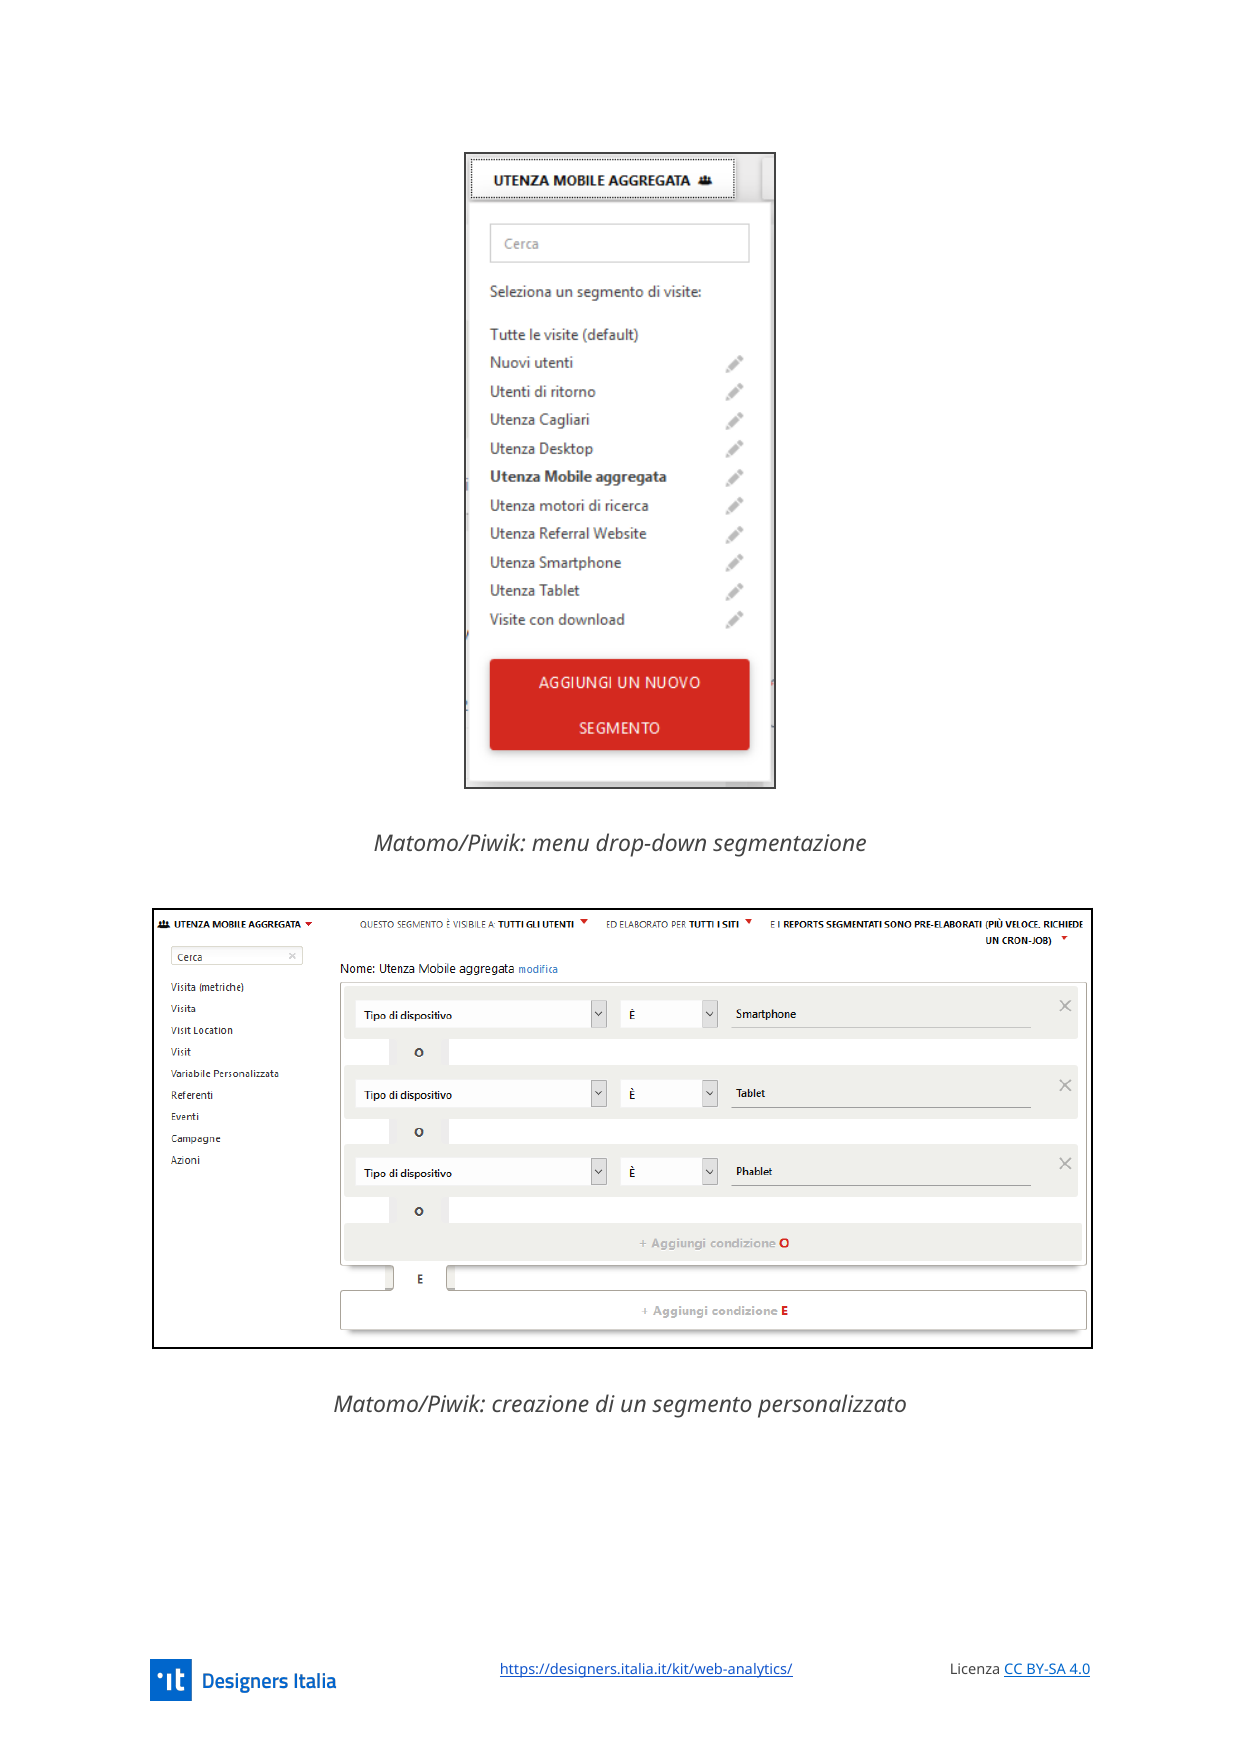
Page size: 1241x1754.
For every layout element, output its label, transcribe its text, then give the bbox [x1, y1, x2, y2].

picture [150, 1659, 347, 1701]
picture [154, 910, 1091, 1347]
picture [466, 154, 774, 787]
text Matomo/Piwik: creazione di un segmento personalizzato [150, 1388, 1090, 1419]
text Matomo/Piwik: menu drop-down segmentazione [150, 827, 1090, 859]
